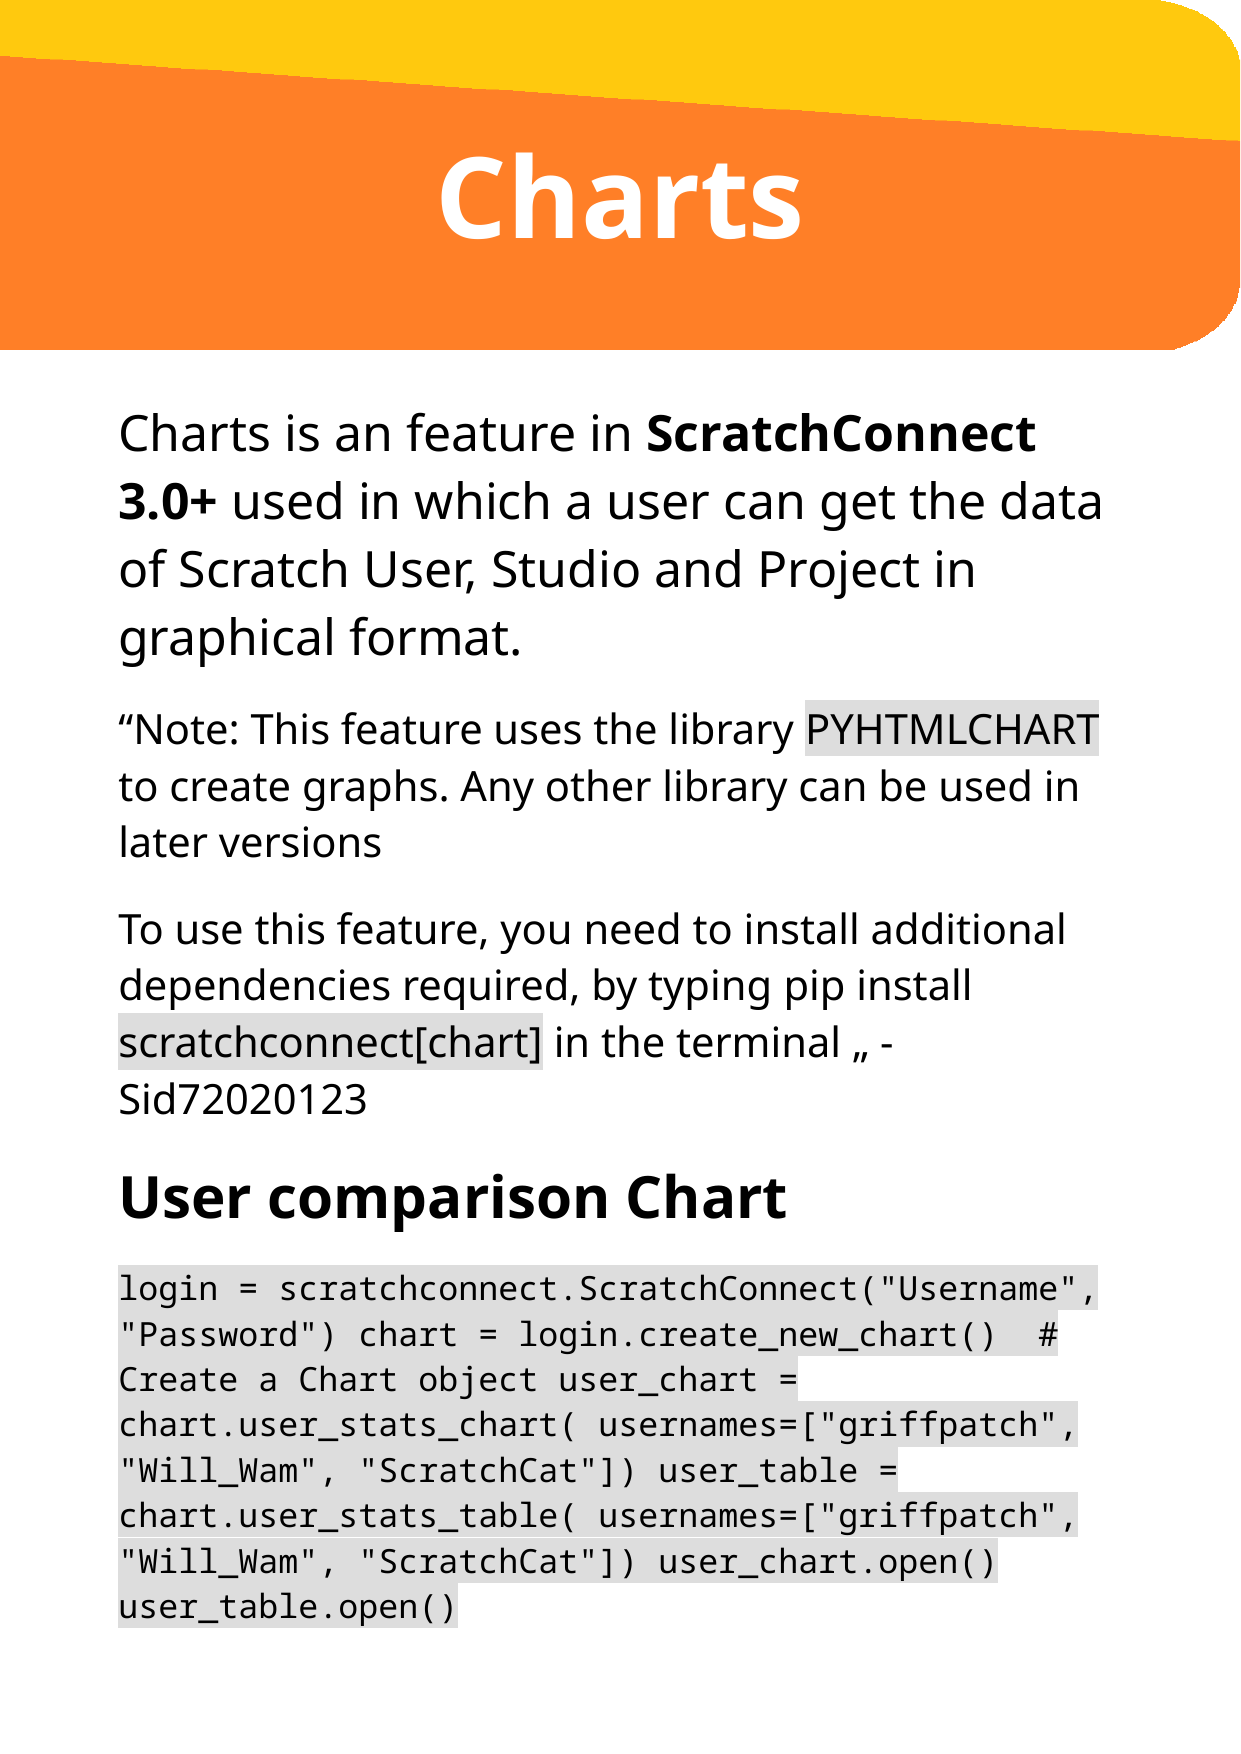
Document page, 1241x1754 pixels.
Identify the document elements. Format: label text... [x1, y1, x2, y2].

text User comparison Chart [118, 1156, 1122, 1236]
text login = scratchconnect.ScratchConnect("Username", "Password") chart = login.create_new_chart() # Create a Chart object user_chart = chart.user_stats_chart( usernames=["griffpatch", "Will_Wam", "ScratchCat"]) user_table = chart.user_stats_table( usernames=["griffpatch", "Will_Wam", "ScratchCat"]) user_chart.open() user_table.open() [118, 1265, 1122, 1628]
text To use this feature, you need to install additional dependencies required, by typing pip install scratchconnect[chart] in the terminal „ -Sid72020123 [118, 899, 1122, 1127]
text Charts is an feature in ScratchConnect 3.0+ used in which a user can get the data of Scratch User, Studio and Project in graphical format. [118, 398, 1122, 670]
text “Note: This feature uses the library PYHTMLCHART to create graphs. Any other library can be used in later versions [118, 700, 1122, 870]
